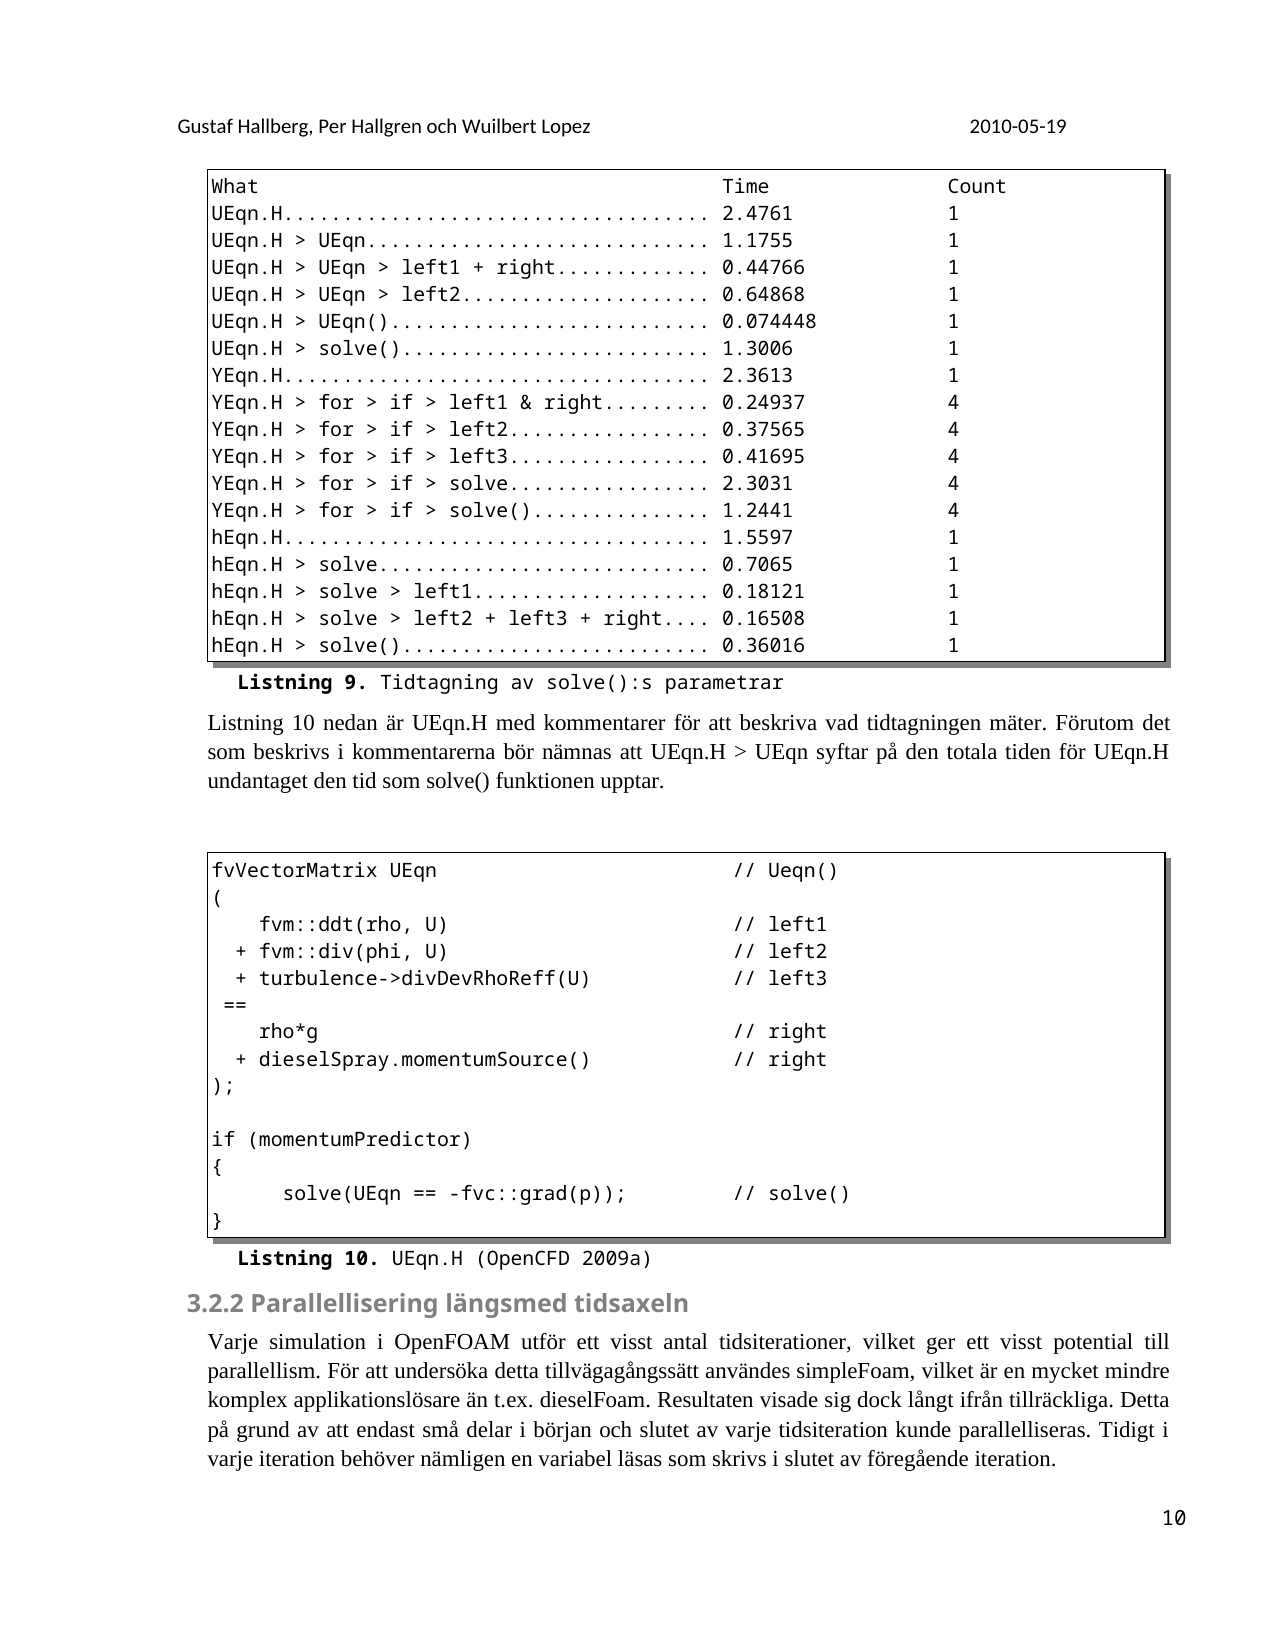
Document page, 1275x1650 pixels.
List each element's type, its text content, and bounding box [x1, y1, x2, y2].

text Varje simulation i OpenFOAM utför ett visst antal tidsiterationer, vilket ger ett visst potential till parallellism. För att undersöka detta tillvägagångssätt användes simpleFoam, vilket är en mycket mindre komplex applikationslösare än t.ex. dieselFoam. Resultaten visade sig dock långt ifrån tillräckliga. Detta på grund av att endast små delar i början och slutet av varje tidsiteration kunde parallelliseras. Tidigt i varje iteration behöver nämligen en variabel läsas som skrivs i slutet av föregående iteration. [207, 1442, 1171, 1471]
text fvVectorMatrix UEqn // Ueqn() ( fvm::ddt(rho, U) // left1 + fvm::div(phi, U) // left2 + turbulence->divDevRhoReff(U) // left3 == rho*g // right + dieselSpray.momentumSource() // right ); if (momentumPredictor) { solve(UEqn == -fvc::grad(p)); // solve() } [208, 853, 1164, 1237]
text Listning 9. Tidtagning av solve():s parametrar [237, 668, 1186, 695]
text Listning 10 nedan är UEqn.H med kommentarer för att beskriva vad tidtagningen mäter. Förutom det som beskrivs i kommentarerna bör nämnas att UEqn.H > UEqn syftar på den totala tiden för UEqn.H undantaget den tid som solve() funktionen upptar. [207, 765, 1171, 794]
subtitle 3.2.2 Parallellisering längsmed tidsaxeln [689, 1286, 1177, 1320]
text Listning 10. UEqn.H (OpenCFD 2009a) [237, 1244, 1186, 1271]
text What Time Count UEqn.H.................................... 2.4761 1 UEqn.H > UEqn............................. 1.1755 1 UEqn.H > UEqn > left1 + right............. 0.44766 1 UEqn.H > UEqn > left2..................... 0.64868 1 UEqn.H > UEqn()........................... 0.074448 1 UEqn.H > solve().......................... 1.3006 1 YEqn.H.................................... 2.3613 1 YEqn.H > for > if > left1 & right......... 0.24937 4 YEqn.H > for > if > left2................. 0.37565 4 YEqn.H > for > if > left3................. 0.41695 4 YEqn.H > for > if > solve................. 2.3031 4 YEqn.H > for > if > solve()............... 1.2441 4 hEqn.H.................................... 1.5597 1 hEqn.H > solve............................ 0.7065 1 hEqn.H > solve > left1.................... 0.18121 1 hEqn.H > solve > left2 + left3 + right.... 0.16508 1 hEqn.H > solve().......................... 0.36016 1 [208, 170, 1164, 661]
